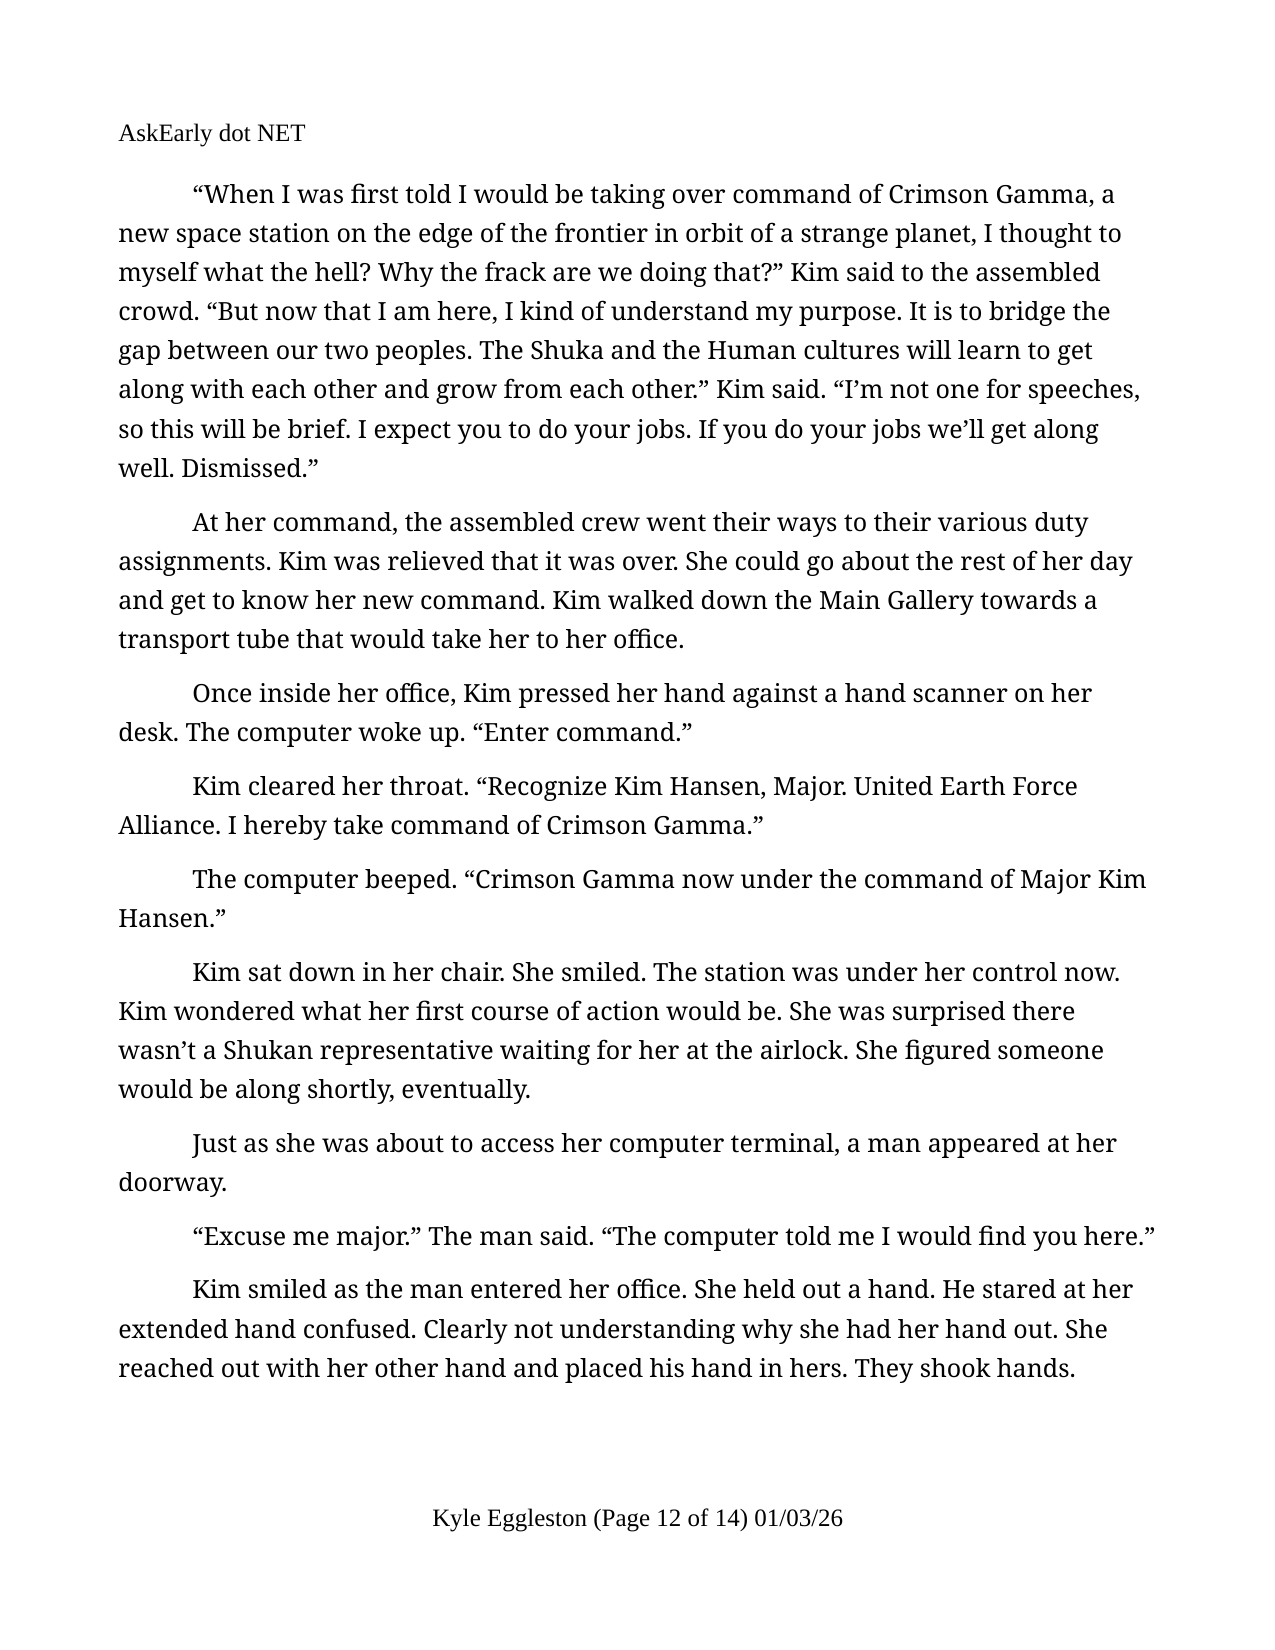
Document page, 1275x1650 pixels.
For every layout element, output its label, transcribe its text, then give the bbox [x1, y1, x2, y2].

text Kim sat down in her chair. She smiled. The station was under her control now. Kim wondered what her first course of action would be. She was surprised there wasn’t a Shukan representative waiting for her at the airlock. She figured someone would be along shortly, eventually. [118, 954, 1157, 1106]
text Kim smiled as the man entered her office. She held out a hand. He stared at her extended hand confused. Clearly not understanding why she had her hand out. She reached out with her other hand and placed his hand in hers. They shook hands. [118, 1272, 1157, 1384]
text The computer beeped. “Crimson Gamma now under the command of Major Kim Hansen.” [118, 861, 1157, 934]
text At her command, the assembled crew went their ways to their various duty assignments. Kim was relieved that it was over. She could go about the rest of her day and get to know her new command. Kim walked down the Main Gallery towards a transport tube that would take her to her office. [118, 504, 1157, 656]
text Kim cleared her throat. “Recognize Kim Hansen, Major. United Earth Force Alliance. I hereby take command of Crimson Gamma.” [118, 768, 1157, 842]
text Just as she was about to access her computer terminal, a man appeared at her doorway. [118, 1126, 1157, 1199]
text Once inside her office, Kim pressed her hand against a hand scanner on her desk. The computer woke up. “Enter command.” [118, 676, 1157, 749]
text “Excuse me major.” The man said. “The computer told me I would find you here.” [118, 1218, 1157, 1252]
text “When I was first told I would be taking over command of Crimson Gamma, a new space station on the edge of the frontier in orbit of a strange planet, I thought to myself what the hell? Why the frack are we doing that?” Kim said to the assembled crowd. “But now that I am here, I kind of understand my purpose. It is to bridge the gap between our two peoples. The Shuka and the Human cultures will learn to get along with each other and grow from each other.” Kim said. “I’m not one for speeches, so this will be brief. I expect you to do your jobs. If you do your jobs we’ll get along well. Dismissed.” [118, 176, 1157, 484]
